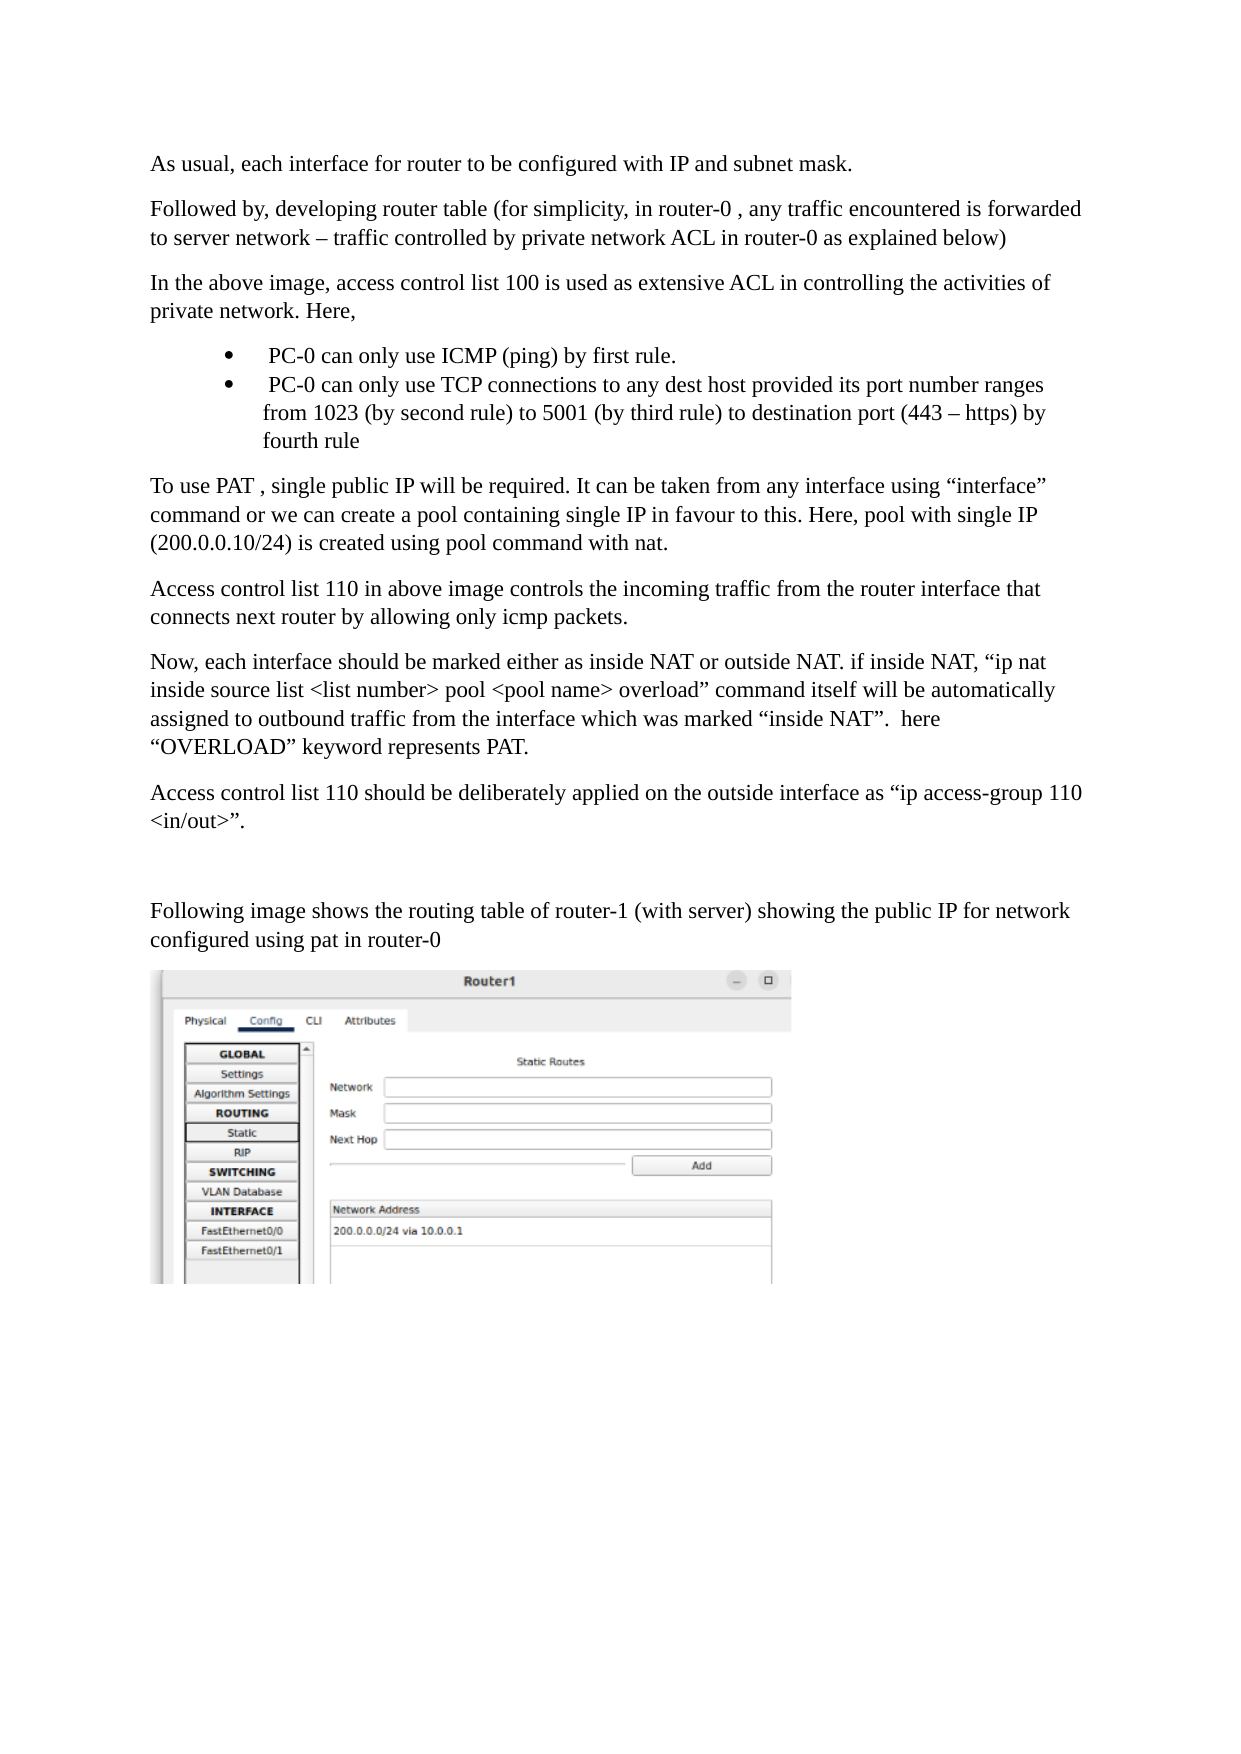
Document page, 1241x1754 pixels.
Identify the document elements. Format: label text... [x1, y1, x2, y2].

text Following image shows the routing table of router-1 (with server) showing the public IP for network configured using pat in router-0 [150, 897, 1090, 952]
text Followed by, developing router table (for simplicity, in router-0 , any traffic encountered is forwarded to server network – traffic controlled by private network ACL in router-0 as explained below) [150, 195, 1090, 250]
text To use PAT , single public IP will be required. It can be taken from any interface using “interface” command or we can create a pool containing single IP in favour to this. Here, pool with single IP (200.0.0.10/24) is created using pool command with nat. [150, 473, 1090, 556]
text In the above image, access control list 100 is used as extensive ACL in controlling the activities of private network. Here, [150, 269, 1090, 323]
list PC-0 can only use TCP connections to any dest host provided its port number ranges from 1023 (by second rule) to 5001 (by third rule) to destination port (443 – https) by fourth rule [225, 371, 1090, 454]
list PC-0 can only use ICMP (ping) by first rule. [225, 342, 1090, 368]
picture [150, 970, 792, 1284]
text Access control list 110 in above image controls the incoming traffic from the router interface that connects next router by allowing only icmp packets. [150, 574, 1090, 629]
text Now, each interface should be marked either as inside NAT or outside NAT. if inside NAT, “ip nat inside source list <list number> pool <pool name> overload” command itself will be automatically assigned to outbound traffic from the interface which was marked “inside NAT”. here “OVERLOAD” keyword represents PAT. [150, 648, 1090, 760]
text As usual, each interface for router to be configured with IP and subnet mask. [150, 150, 1090, 176]
text Access control list 110 should be deliberately applied on the outside interface as “ip access-group 110 <in/out>”. [150, 778, 1090, 833]
